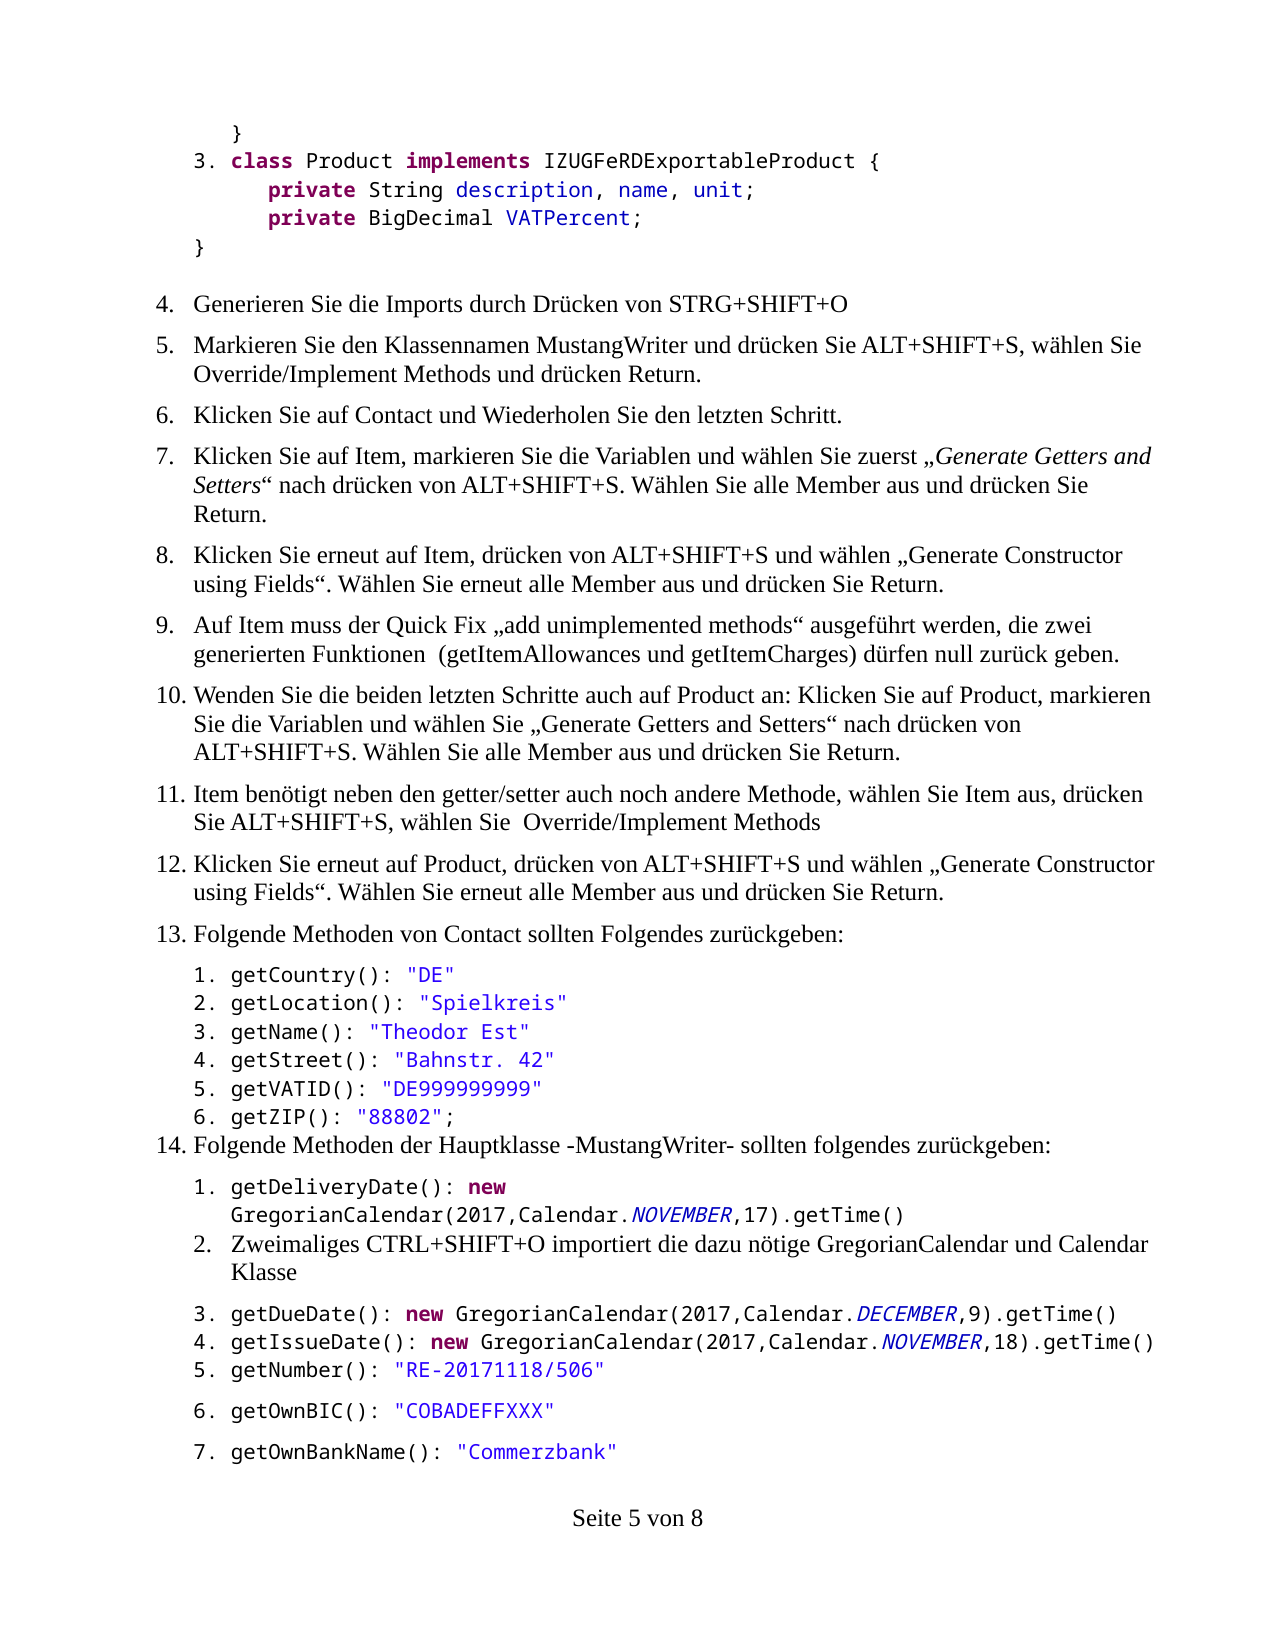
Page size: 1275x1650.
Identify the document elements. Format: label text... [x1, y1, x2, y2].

list Folgende Methoden von Contact sollten Folgendes zurückgeben: [156, 919, 1157, 947]
list getDueDate(): new GregorianCalendar(2017,Calendar.DECEMBER,9).getTime() [193, 1299, 1157, 1327]
list Klicken Sie auf Contact und Wiederholen Sie den letzten Schritt. [156, 400, 1157, 429]
list Auf Item muss der Quick Fix „add unimplemented methods“ ausgeführt werden, die zwei generierten Funktionen (getItemAllowances und getItemCharges) dürfen null zurück geben. [156, 610, 1157, 667]
list private String description, name, unit; [231, 175, 1157, 203]
list class Product implements IZUGFeRDExportableProduct { [193, 147, 1157, 175]
list Klicken Sie erneut auf Product, drücken von ALT+SHIFT+S und wählen „Generate Constructor using Fields“. Wählen Sie erneut alle Member aus und drücken Sie Return. [156, 849, 1157, 906]
list getName(): "Theodor Est" [193, 1017, 1157, 1045]
list } [193, 118, 1157, 147]
list getOwnBIC(): "COBADEFFXXX" [193, 1397, 1157, 1425]
list Folgende Methoden der Hauptklasse -MustangWriter- sollten folgendes zurückgeben: [156, 1131, 1157, 1159]
list getLocation(): "Spielkreis" [193, 988, 1157, 1017]
list Markieren Sie den Klassennamen MustangWriter und drücken Sie ALT+SHIFT+S, wählen Sie Override/Implement Methods und drücken Return. [156, 330, 1157, 387]
list getVATID(): "DE999999999" [193, 1074, 1157, 1102]
list Klicken Sie erneut auf Item, drücken von ALT+SHIFT+S und wählen „Generate Constructor using Fields“. Wählen Sie erneut alle Member aus und drücken Sie Return. [156, 540, 1157, 597]
list Wenden Sie die beiden letzten Schritte auch auf Product an: Klicken Sie auf Product, markieren Sie die Variablen und wählen Sie „Generate Getters and Setters“ nach drücken von ALT+SHIFT+S. Wählen Sie alle Member aus und drücken Sie Return. [156, 680, 1157, 766]
list getZIP(): "88802"; [193, 1102, 1157, 1131]
list getDeliveryDate(): new GregorianCalendar(2017,Calendar.NOVEMBER,17).getTime() [193, 1172, 1157, 1229]
list Generieren Sie die Imports durch Drücken von STRG+SHIFT+O [156, 289, 1157, 317]
text private BigDecimal VATPercent; [118, 203, 1157, 232]
text } [118, 232, 1157, 260]
list getOwnBankName(): "Commerzbank" [193, 1437, 1157, 1466]
list getIssueDate(): new GregorianCalendar(2017,Calendar.NOVEMBER,18).getTime() [193, 1327, 1157, 1356]
list getNumber(): "RE-20171118/506" [193, 1356, 1157, 1384]
list Zweimaliges CTRL+SHIFT+O importiert die dazu nötige GregorianCalendar und Calendar Klasse [193, 1229, 1157, 1286]
list getCountry(): "DE" [193, 960, 1157, 988]
list Klicken Sie auf Item, markieren Sie die Variablen und wählen Sie zuerst „Generate Getters and Setters“ nach drücken von ALT+SHIFT+S. Wählen Sie alle Member aus und drücken Sie Return. [156, 441, 1157, 527]
list Item benötigt neben den getter/setter auch noch andere Methode, wählen Sie Item aus, drücken Sie ALT+SHIFT+S, wählen Sie Override/Implement Methods [156, 779, 1157, 836]
list getStreet(): "Bahnstr. 42" [193, 1045, 1157, 1074]
